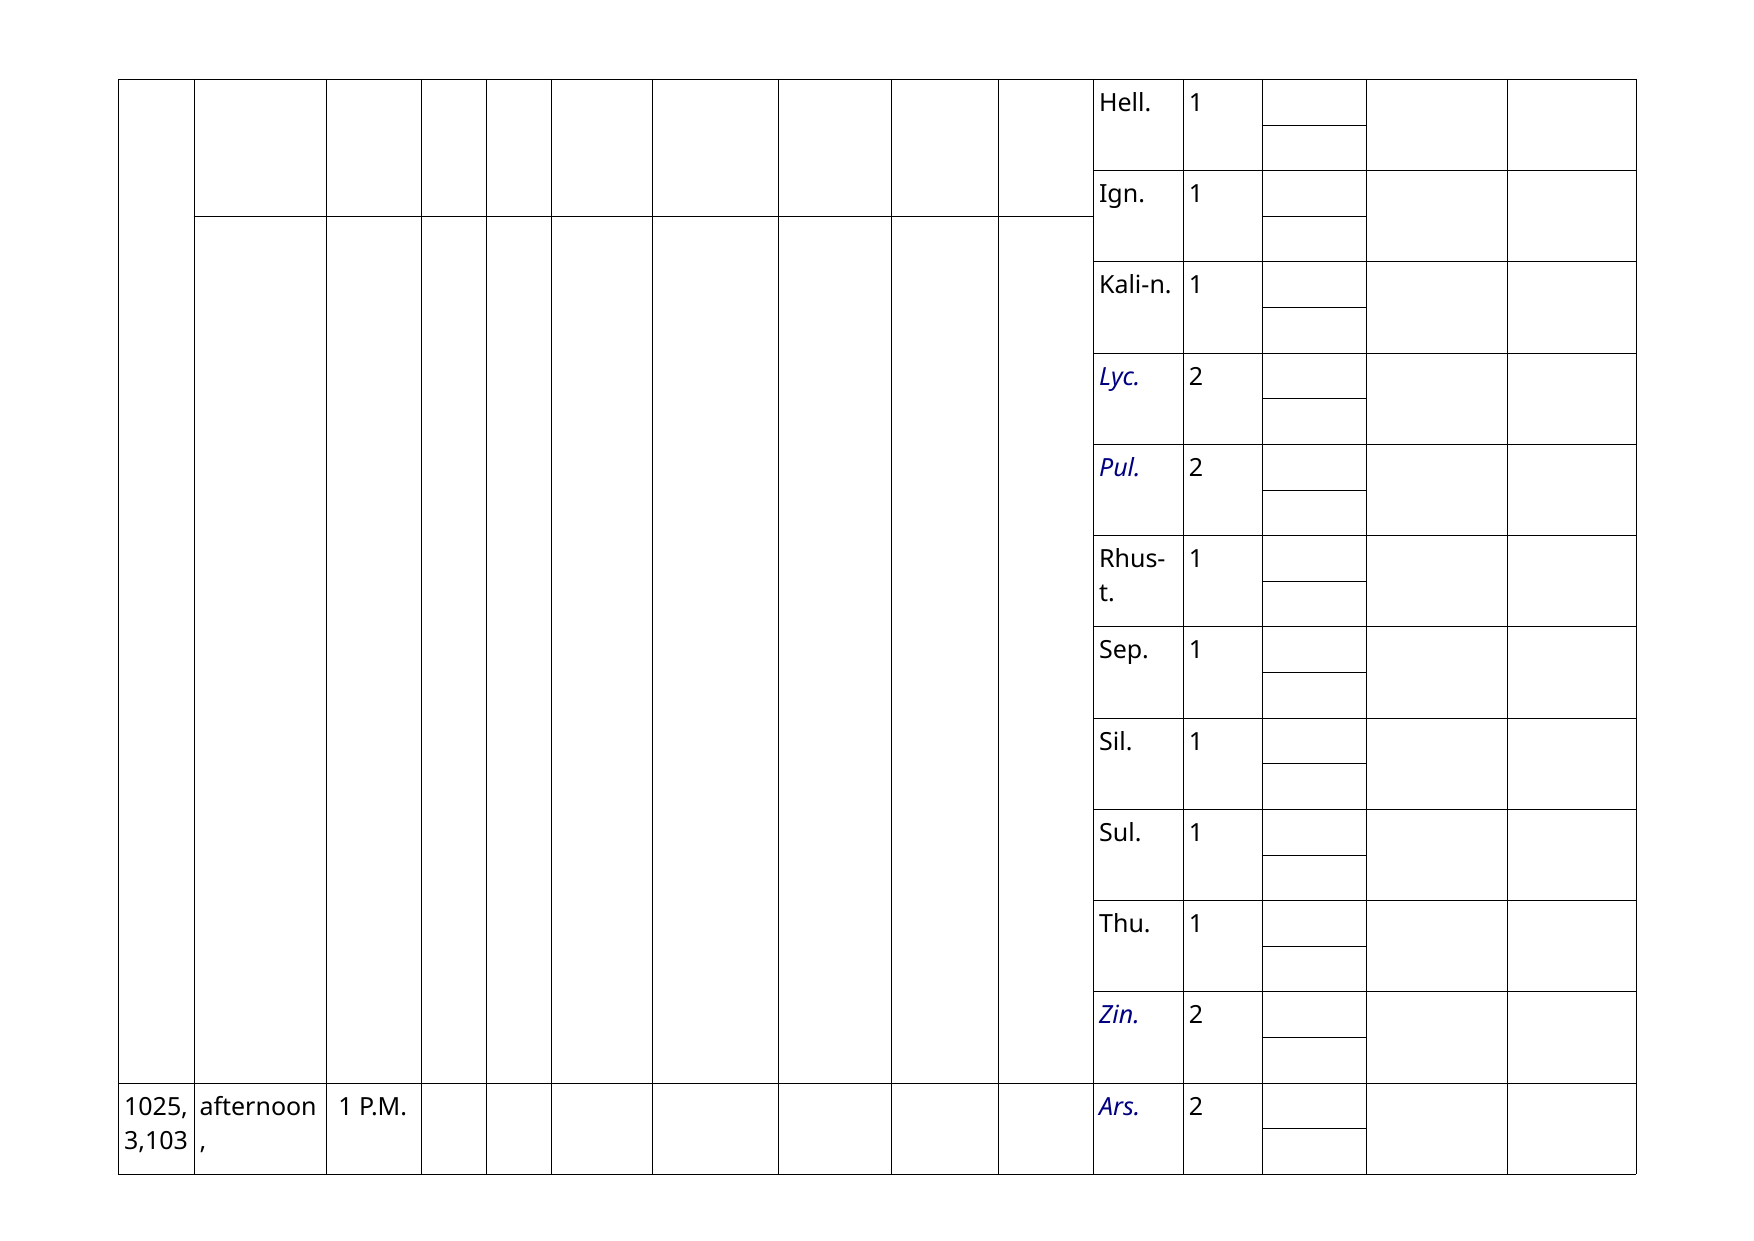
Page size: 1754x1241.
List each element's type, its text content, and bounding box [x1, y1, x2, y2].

table_cell [552, 80, 652, 216]
table_cell 2 [1184, 445, 1262, 535]
table_cell 1 [1184, 171, 1262, 261]
table_cell [1263, 491, 1366, 535]
table_cell Zin. [1094, 992, 1183, 1083]
table_cell [1263, 536, 1366, 581]
table_cell [999, 217, 1093, 1083]
table_cell 2 [1184, 992, 1262, 1083]
table_cell [487, 1084, 551, 1174]
table_cell [119, 80, 194, 1083]
table_cell [1508, 719, 1636, 809]
table_cell [892, 1084, 998, 1174]
table_cell [1508, 992, 1636, 1083]
table_cell [552, 217, 652, 1083]
table_cell [1263, 171, 1366, 216]
table_cell [1367, 171, 1507, 261]
table_cell Kali-n. [1094, 262, 1183, 353]
table_cell [1263, 901, 1366, 946]
table_cell [1367, 992, 1507, 1083]
table_cell Sil. [1094, 719, 1183, 809]
table_cell [653, 80, 778, 216]
table_cell [1263, 810, 1366, 854]
table_cell [1263, 445, 1366, 489]
table_cell [1508, 80, 1636, 170]
table_cell [892, 217, 998, 1083]
table_cell [1263, 673, 1366, 718]
table_cell 2 [1184, 1084, 1262, 1174]
table_cell Sul. [1094, 810, 1183, 900]
table_cell [1367, 80, 1507, 170]
table_cell 1 [1184, 80, 1262, 170]
table_cell [779, 217, 891, 1083]
table_cell 1 [1184, 901, 1262, 991]
table_cell 1 [1184, 262, 1262, 353]
table_cell [487, 80, 551, 216]
table_cell [779, 1084, 891, 1174]
table_cell [1263, 126, 1366, 170]
table_cell [1263, 582, 1366, 626]
table_cell [1508, 901, 1636, 991]
table_cell [1263, 399, 1366, 444]
table_cell [327, 217, 421, 1083]
table_cell [1367, 901, 1507, 991]
table_cell [1263, 947, 1366, 991]
table_cell [1263, 262, 1366, 307]
table_cell [1263, 992, 1366, 1037]
table_cell 1 [1184, 810, 1262, 900]
table_cell 1 [1184, 719, 1262, 809]
table_cell Ars. [1094, 1084, 1183, 1174]
table_cell Sep. [1094, 627, 1183, 718]
table_cell [422, 80, 486, 216]
table_cell [653, 1084, 778, 1174]
table_cell Lyc. [1094, 354, 1183, 444]
table_cell [552, 1084, 652, 1174]
table_cell [195, 217, 326, 1083]
table_cell [1263, 1038, 1366, 1083]
table_cell [1367, 262, 1507, 353]
table_cell [1367, 354, 1507, 444]
table_cell [999, 80, 1093, 216]
table_cell [195, 80, 326, 216]
table_cell [1367, 1084, 1507, 1174]
table_cell [1263, 719, 1366, 763]
table_cell [1263, 627, 1366, 672]
table_cell [327, 80, 421, 216]
table_cell [999, 1084, 1093, 1174]
table_cell [1508, 262, 1636, 353]
table_cell [1263, 856, 1366, 900]
table_cell 1 [1184, 536, 1262, 626]
table_cell [1508, 445, 1636, 535]
table_cell Thu. [1094, 901, 1183, 991]
table_cell [1263, 1129, 1366, 1174]
table_cell [1367, 810, 1507, 900]
table_cell [487, 217, 551, 1083]
table_cell Rhus-t. [1094, 536, 1183, 626]
table_cell [1263, 764, 1366, 809]
table_cell [1508, 536, 1636, 626]
table_cell [1367, 445, 1507, 535]
table_cell [779, 80, 891, 216]
table_cell 2 [1184, 354, 1262, 444]
table_cell [422, 1084, 486, 1174]
table_cell [1508, 810, 1636, 900]
table_cell [1263, 1084, 1366, 1128]
table_cell afternoon, [195, 1084, 326, 1174]
table_cell [1263, 80, 1366, 124]
table_cell 1 [1184, 627, 1262, 718]
table_cell [1263, 354, 1366, 398]
table_cell [1263, 308, 1366, 353]
table_cell [892, 80, 998, 216]
table_cell [1508, 354, 1636, 444]
table_cell [1508, 1084, 1636, 1174]
table_cell [1367, 719, 1507, 809]
table_cell 1025,3,103 [119, 1084, 194, 1174]
table_cell Pul. [1094, 445, 1183, 535]
table_cell [653, 217, 778, 1083]
table_cell [1508, 627, 1636, 718]
table_cell Ign. [1094, 171, 1183, 261]
table_cell [1263, 217, 1366, 261]
table_cell [1367, 536, 1507, 626]
table_cell [1508, 171, 1636, 261]
table_cell 1 P.M. [327, 1084, 421, 1174]
table_cell [1367, 627, 1507, 718]
table_cell [422, 217, 486, 1083]
table_cell Hell. [1094, 80, 1183, 170]
